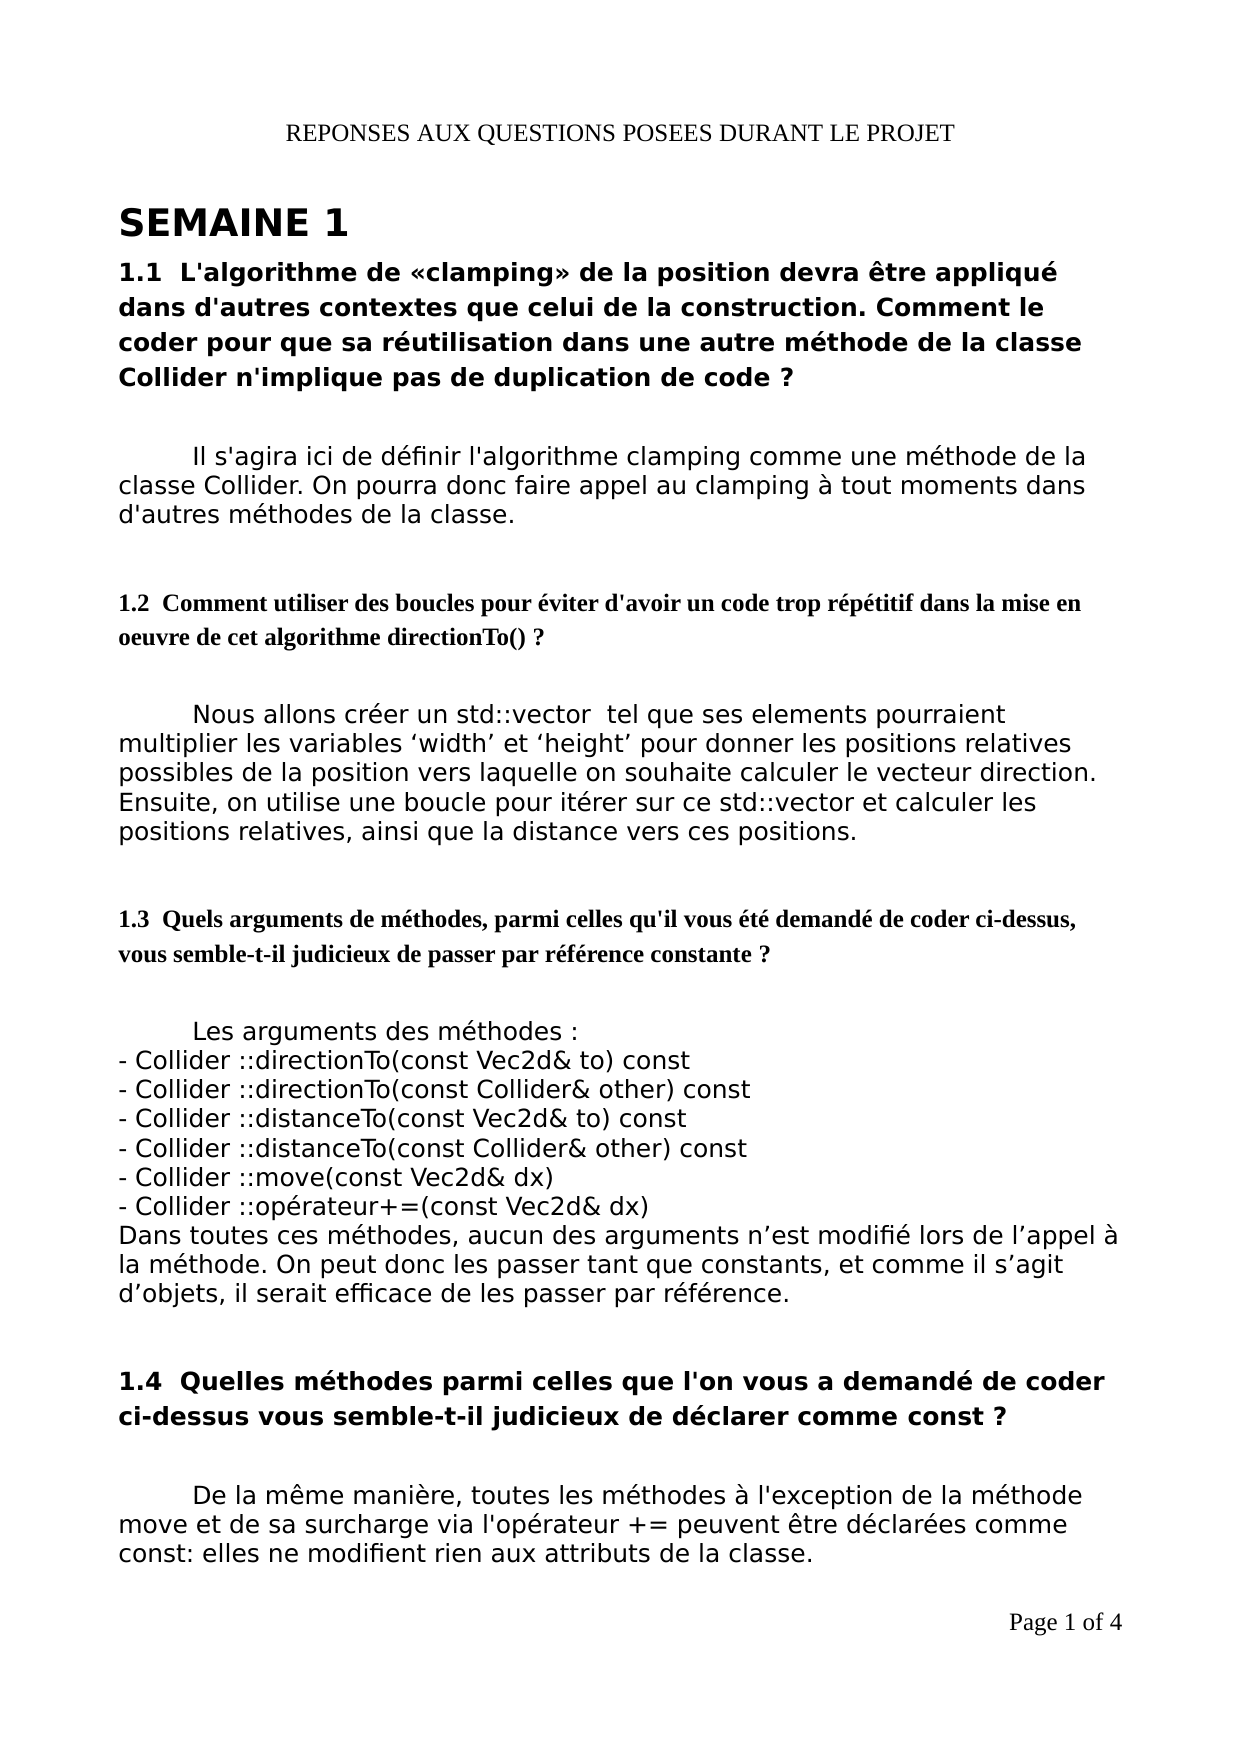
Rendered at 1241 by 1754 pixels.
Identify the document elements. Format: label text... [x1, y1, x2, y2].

text 1.1 L'algorithme de «clamping» de la position devra être appliqué dans d'autres contextes que celui de la construction. Comment le coder pour que sa réutilisation dans une autre méthode de la classe Collider n'implique pas de duplication de code ? [118, 258, 1122, 392]
text 1.3 Quels arguments de méthodes, parmi celles qu'il vous été demandé de coder ci-dessus, vous semble-t-il judicieux de passer par référence constante ? [118, 904, 1122, 968]
text - Collider ::directionTo(const Collider& other) const [118, 1076, 1122, 1105]
text 1.2 Comment utiliser des boucles pour éviter d'avoir un code trop répétitif dans la mise en oeuvre de cet algorithme directionTo() ? [118, 588, 1122, 651]
text De la même manière, toutes les méthodes à l'exception de la méthode move et de sa surcharge via l'opérateur += peuvent être déclarées comme const: elles ne modifient rien aux attributs de la classe. [118, 1481, 1122, 1568]
text 1.4 Quelles méthodes parmi celles que l'on vous a demandé de coder ci-dessus vous semble-t-il judicieux de déclarer comme const ? [118, 1367, 1122, 1431]
text - Collider ::move(const Vec2d& dx) [118, 1163, 1122, 1192]
text - Collider ::distanceTo(const Collider& other) const [118, 1134, 1122, 1163]
text - Collider ::distanceTo(const Vec2d& to) const [118, 1105, 1122, 1134]
text Les arguments des méthodes : [118, 1017, 1122, 1046]
text Il s'agira ici de définir l'algorithme clamping comme une méthode de la classe Collider. On pourra donc faire appel au clamping à tout moments dans d'autres méthodes de la classe. [118, 442, 1122, 529]
subtitle SEMAINE 1 [118, 201, 1122, 246]
text Dans toutes ces méthodes, aucun des arguments n’est modifié lors de l’appel à la méthode. On peut donc les passer tant que constants, et comme il s’agit d’objets, il serait efficace de les passer par référence. [118, 1221, 1122, 1309]
text - Collider ::directionTo(const Vec2d& to) const [118, 1046, 1122, 1076]
text Nous allons créer un std::vector tel que ses elements pourraient multiplier les variables ‘width’ et ‘height’ pour donner les positions relatives possibles de la position vers laquelle on souhaite calculer le vecteur direction. Ensuite, on utilise une boucle pour itérer sur ce std::vector et calculer les positions relatives, ainsi que la distance vers ces positions. [118, 700, 1122, 846]
text - Collider ::opérateur+=(const Vec2d& dx) [118, 1192, 1122, 1221]
